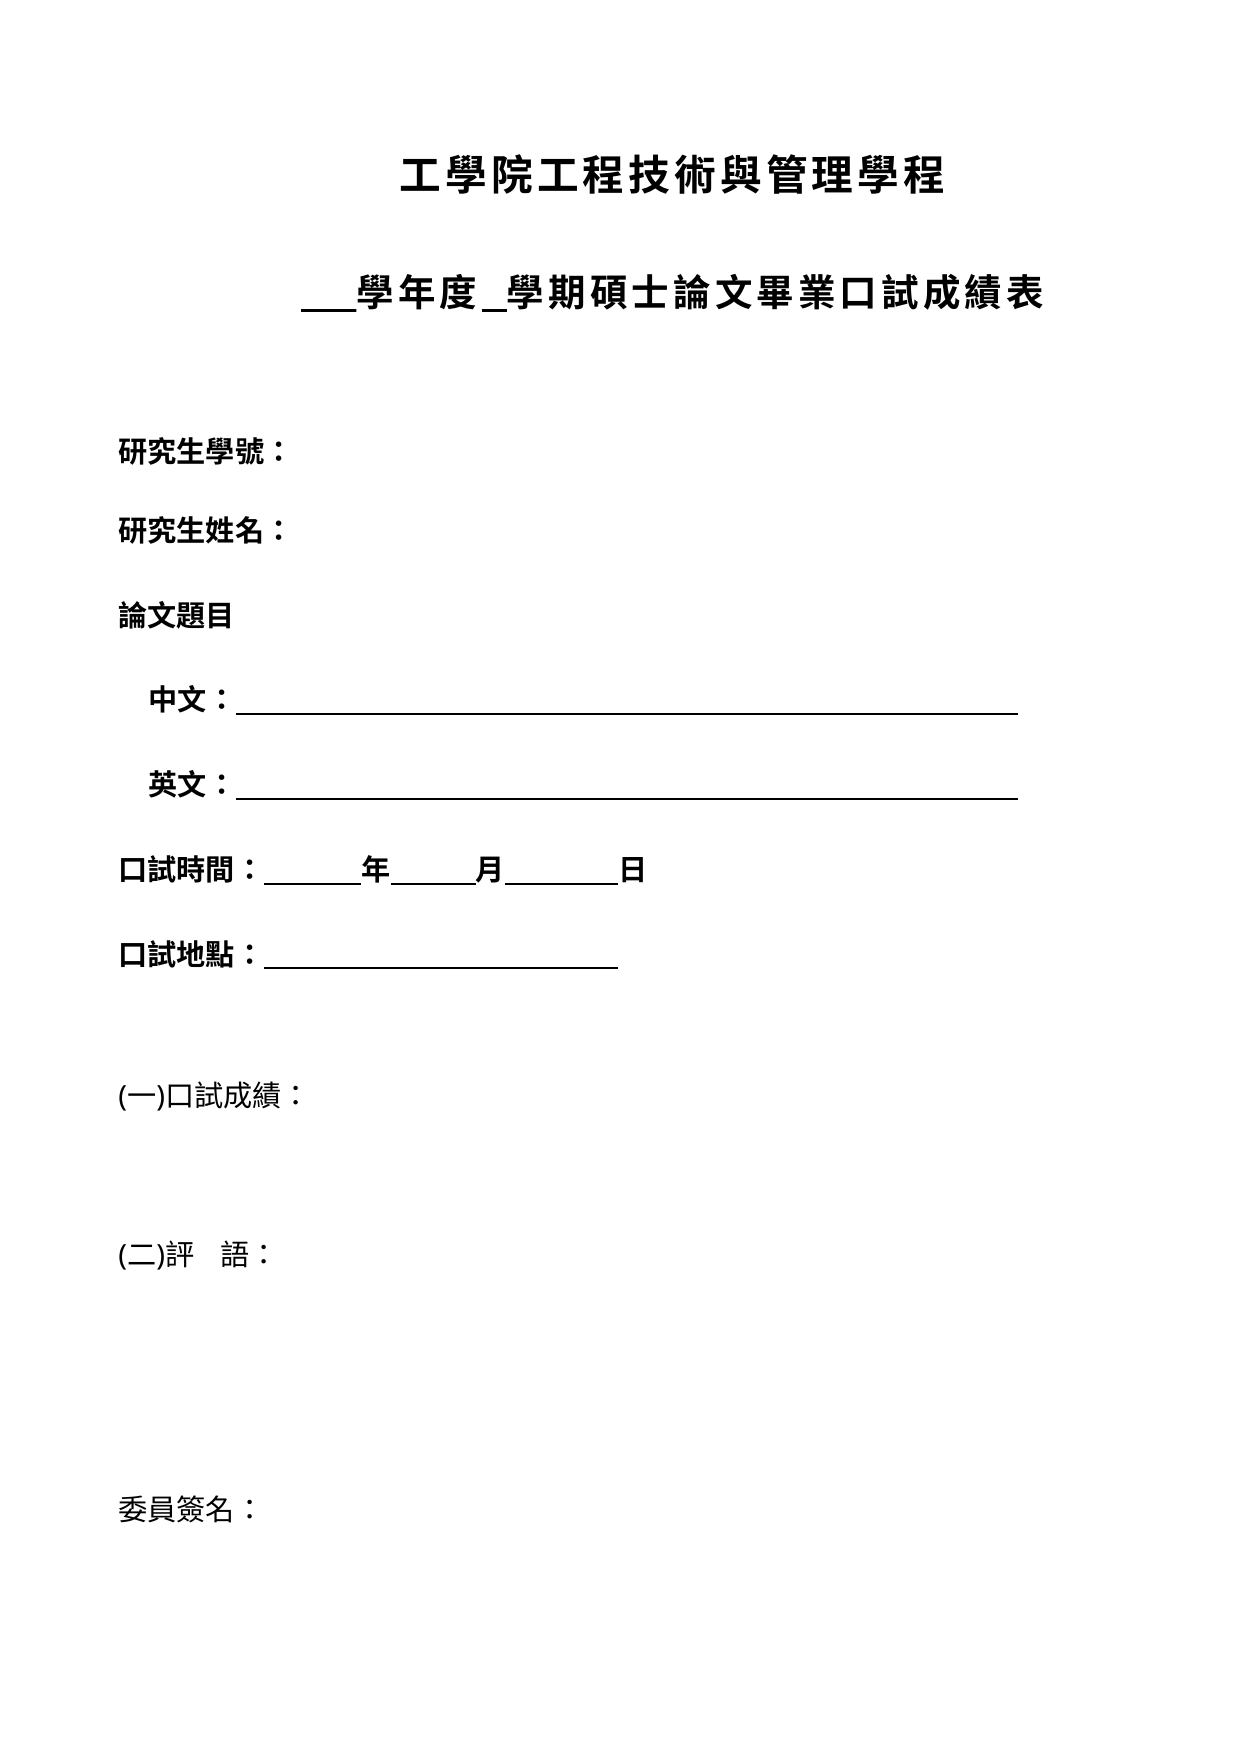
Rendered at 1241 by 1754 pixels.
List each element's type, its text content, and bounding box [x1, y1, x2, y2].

text 口試地點： [118, 931, 1227, 973]
text 學年度 學期碩士論文畢業口試成績表 [118, 263, 1227, 317]
text 論文題目 [118, 592, 1227, 635]
text 英文： [118, 762, 1227, 804]
text 研究生學號： [118, 429, 1227, 471]
text 中文： [118, 677, 1227, 719]
text 口試時間： 年 月 日 [118, 846, 1227, 889]
text (一)口試成績： [118, 1073, 1227, 1115]
text 工學院工程技術與管理學程 [118, 142, 1227, 202]
text 委員簽名： [118, 1487, 1227, 1529]
text 研究生姓名： [118, 508, 1227, 550]
text (二)評 語： [118, 1231, 1227, 1273]
